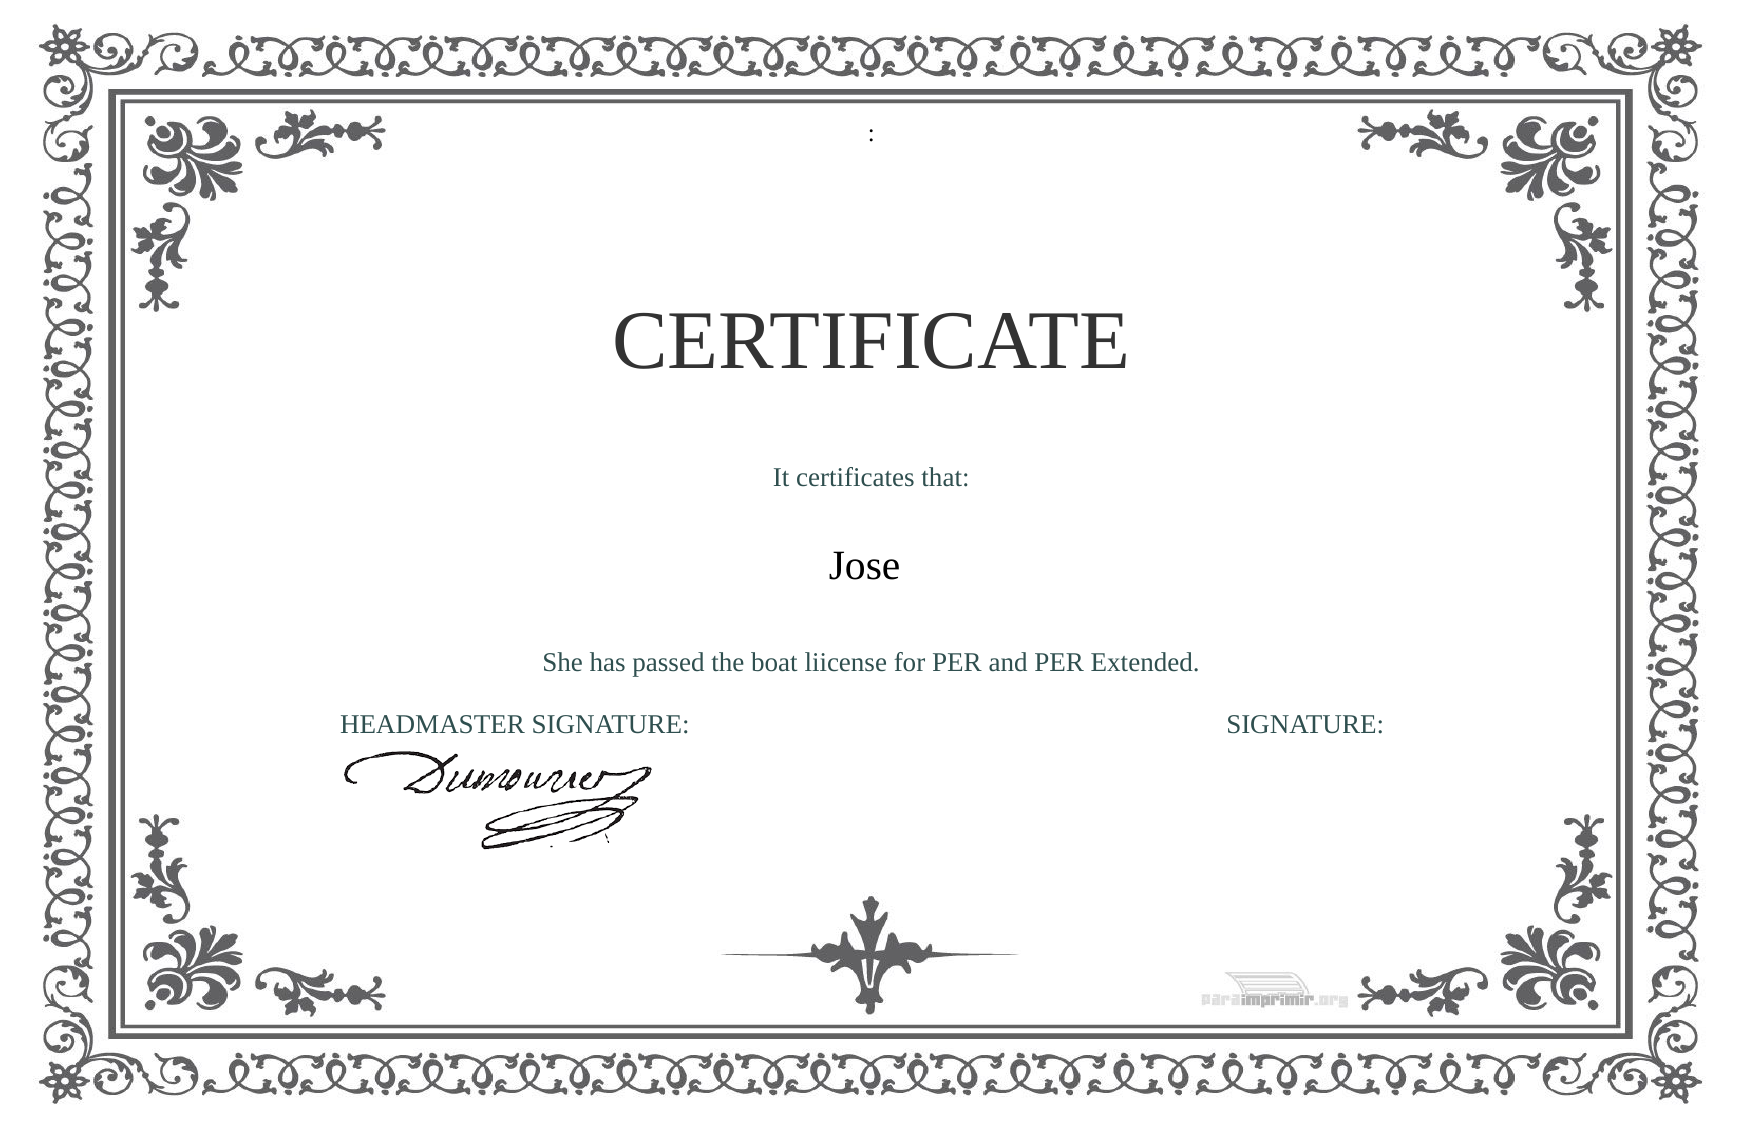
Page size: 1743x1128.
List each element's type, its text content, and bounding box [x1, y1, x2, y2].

text She has passed the boat liicense for PER and PER Extended. [118, 646, 1624, 677]
text Jose [643, 540, 1086, 588]
text HEADMASTER SIGNATURE: SIGNATURE: [118, 708, 1624, 739]
text CERTIFICATE [118, 291, 1624, 386]
picture [0, 0, 1742, 1128]
text It certificates that: [118, 461, 1624, 492]
text : [118, 118, 1624, 147]
